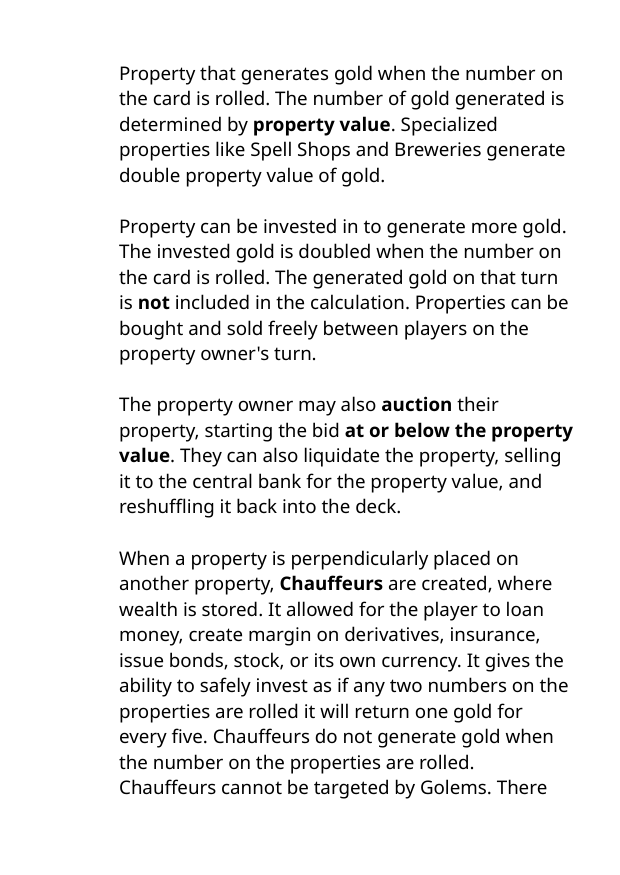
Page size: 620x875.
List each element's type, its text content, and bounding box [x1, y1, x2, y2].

text Property can be invested in to generate more gold. [119, 213, 574, 239]
text The invested gold is doubled when the number on the card is rolled. The generated gold on that turn is not included in the calculation. Properties can be bought and sold freely between players on the property owner's turn. [119, 239, 574, 366]
text When a property is perpendicularly placed on another property, Chauffeurs are created, where wealth is stored. It allowed for the player to loan money, create margin on derivatives, insurance, issue bonds, stock, or its own currency. It gives the ability to safely invest as if any two numbers on the properties are rolled it will return one gold for every five. Chauffeurs do not generate gold when the number on the properties are rolled. Chauffeurs cannot be targeted by Golems. There [119, 545, 574, 800]
text Property that generates gold when the number on the card is rolled. The number of gold generated is determined by property value. Specialized properties like Spell Shops and Breweries generate double property value of gold. [119, 60, 574, 188]
text The property owner may also auction their property, starting the bid at or below the property value. They can also liquidate the property, selling it to the central bank for the property value, and reshuffling it back into the deck. [119, 392, 574, 519]
